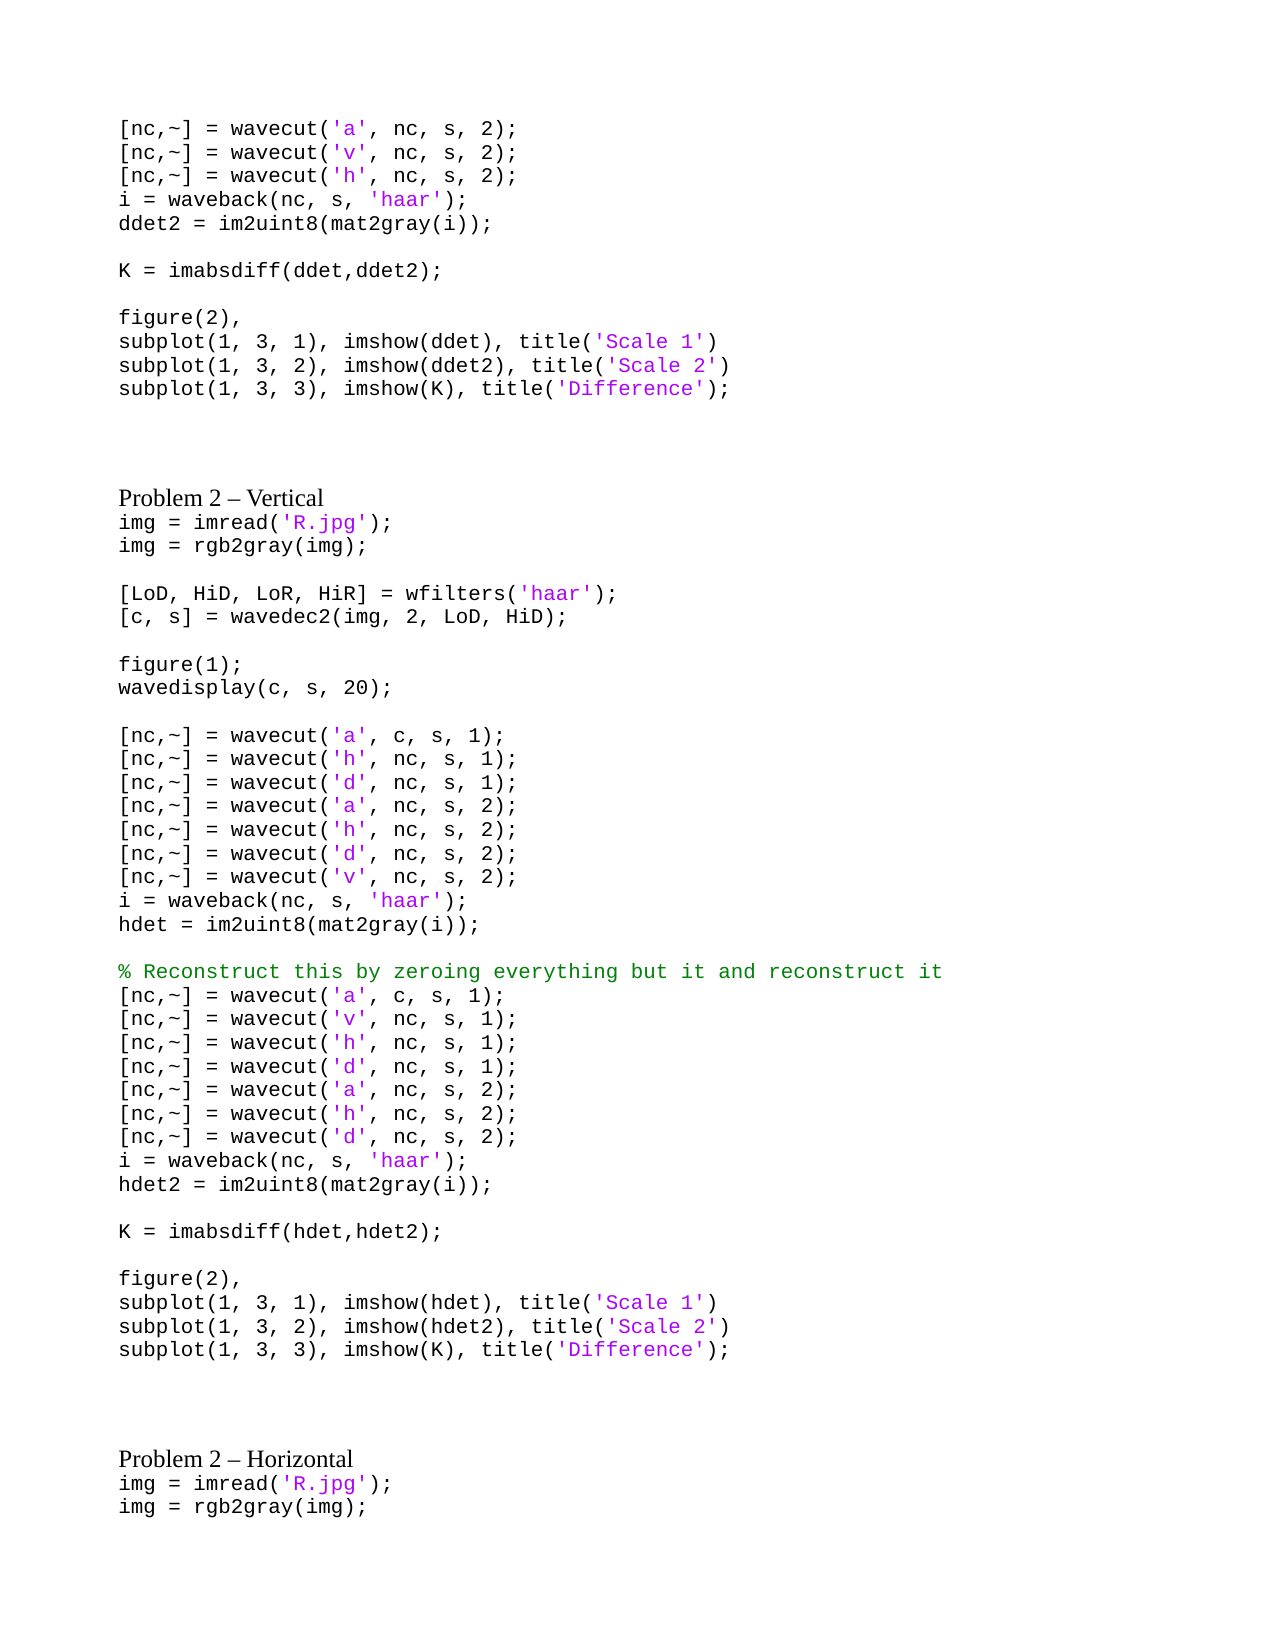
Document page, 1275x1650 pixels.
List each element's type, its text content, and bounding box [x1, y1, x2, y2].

text [nc,~] = wavecut('d', nc, s, 2); [118, 1127, 1157, 1150]
text [nc,~] = wavecut('a', c, s, 1); [118, 985, 1157, 1008]
text subplot(1, 3, 1), imshow(hdet), title('Scale 1') [118, 1292, 1157, 1316]
text i = waveback(nc, s, 'haar'); [118, 890, 1157, 914]
text wavedisplay(c, s, 20); [118, 677, 1157, 701]
text [nc,~] = wavecut('d', nc, s, 1); [118, 1056, 1157, 1079]
text [nc,~] = wavecut('a', nc, s, 2); [118, 118, 1157, 142]
text [nc,~] = wavecut('a', c, s, 1); [118, 724, 1157, 748]
text [nc,~] = wavecut('d', nc, s, 1); [118, 772, 1157, 796]
text figure(2), [118, 1268, 1157, 1292]
text [nc,~] = wavecut('h', nc, s, 1); [118, 1032, 1157, 1056]
text [nc,~] = wavecut('v', nc, s, 2); [118, 866, 1157, 890]
text [nc,~] = wavecut('h', nc, s, 2); [118, 1103, 1157, 1127]
text [c, s] = wavedec2(img, 2, LoD, HiD); [118, 606, 1157, 630]
text [nc,~] = wavecut('h', nc, s, 1); [118, 748, 1157, 772]
text ddet2 = im2uint8(mat2gray(i)); [118, 213, 1157, 236]
text subplot(1, 3, 2), imshow(ddet2), title('Scale 2') [118, 354, 1157, 378]
text img = imread('R.jpg'); [118, 512, 1157, 535]
text figure(2), [118, 307, 1157, 331]
text subplot(1, 3, 3), imshow(K), title('Difference'); [118, 1339, 1157, 1363]
text [nc,~] = wavecut('a', nc, s, 2); [118, 1079, 1157, 1103]
text [nc,~] = wavecut('v', nc, s, 1); [118, 1008, 1157, 1032]
text hdet2 = im2uint8(mat2gray(i)); [118, 1174, 1157, 1197]
text [nc,~] = wavecut('h', nc, s, 2); [118, 819, 1157, 843]
text figure(1); [118, 654, 1157, 677]
text Problem 2 – Vertical [118, 483, 1157, 512]
text [nc,~] = wavecut('h', nc, s, 2); [118, 165, 1157, 189]
text subplot(1, 3, 3), imshow(K), title('Difference'); [118, 378, 1157, 402]
text subplot(1, 3, 1), imshow(ddet), title('Scale 1') [118, 331, 1157, 354]
text [nc,~] = wavecut('d', nc, s, 2); [118, 843, 1157, 866]
text [LoD, HiD, LoR, HiR] = wfilters('haar'); [118, 583, 1157, 606]
text K = imabsdiff(hdet,hdet2); [118, 1221, 1157, 1245]
text K = imabsdiff(ddet,ddet2); [118, 260, 1157, 284]
text [nc,~] = wavecut('v', nc, s, 2); [118, 142, 1157, 165]
text img = imread('R.jpg'); [118, 1473, 1157, 1497]
text img = rgb2gray(img); [118, 535, 1157, 559]
text i = waveback(nc, s, 'haar'); [118, 189, 1157, 213]
text [nc,~] = wavecut('a', nc, s, 2); [118, 796, 1157, 819]
text Problem 2 – Horizontal [118, 1444, 1157, 1473]
text i = waveback(nc, s, 'haar'); [118, 1150, 1157, 1174]
text subplot(1, 3, 2), imshow(hdet2), title('Scale 2') [118, 1316, 1157, 1339]
text img = rgb2gray(img); [118, 1497, 1157, 1520]
text % Reconstruct this by zeroing everything but it and reconstruct it [118, 961, 1157, 985]
text hdet = im2uint8(mat2gray(i)); [118, 914, 1157, 937]
